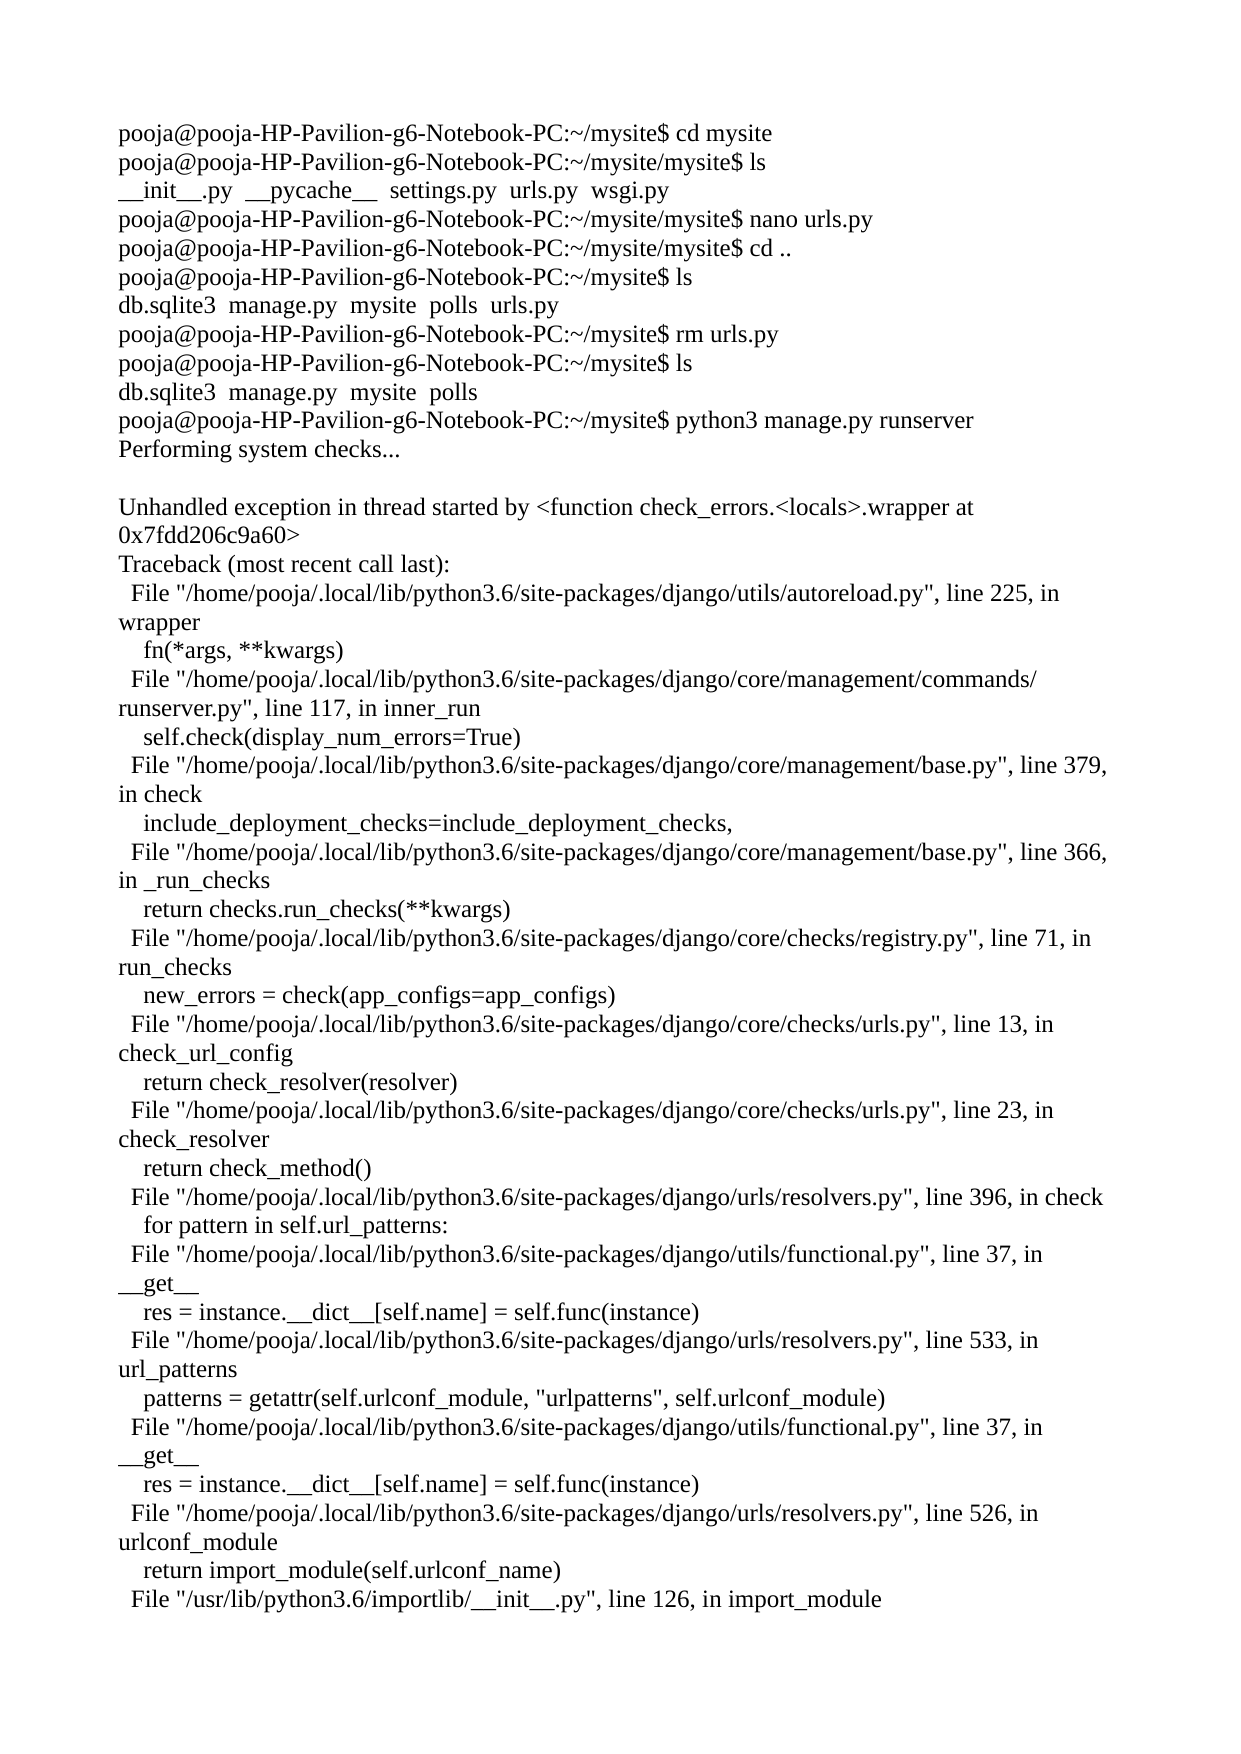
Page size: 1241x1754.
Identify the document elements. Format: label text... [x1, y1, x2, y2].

text pooja@pooja-HP-Pavilion-g6-Notebook-PC:~/mysite$ ls [118, 262, 1122, 291]
text return check_method() [118, 1153, 1122, 1182]
text include_deployment_checks=include_deployment_checks, [118, 808, 1122, 837]
text File "/home/pooja/.local/lib/python3.6/site-packages/django/utils/functional.py", line 37, in __get__ [118, 1412, 1122, 1469]
text File "/home/pooja/.local/lib/python3.6/site-packages/django/core/checks/urls.py", line 23, in check_resolver [118, 1096, 1122, 1153]
text pooja@pooja-HP-Pavilion-g6-Notebook-PC:~/mysite/mysite$ ls [118, 147, 1122, 176]
text File "/home/pooja/.local/lib/python3.6/site-packages/django/utils/functional.py", line 37, in __get__ [118, 1239, 1122, 1297]
text db.sqlite3 manage.py mysite polls [118, 377, 1122, 406]
text File "/home/pooja/.local/lib/python3.6/site-packages/django/core/checks/registry.py", line 71, in run_checks [118, 923, 1122, 981]
text return checks.run_checks(**kwargs) [118, 894, 1122, 923]
text File "/home/pooja/.local/lib/python3.6/site-packages/django/core/checks/urls.py", line 13, in check_url_config [118, 1009, 1122, 1067]
text return check_resolver(resolver) [118, 1067, 1122, 1096]
text patterns = getattr(self.urlconf_module, "urlpatterns", self.urlconf_module) [118, 1383, 1122, 1412]
text new_errors = check(app_configs=app_configs) [118, 981, 1122, 1009]
text __init__.py __pycache__ settings.py urls.py wsgi.py [118, 176, 1122, 204]
text res = instance.__dict__[self.name] = self.func(instance) [118, 1297, 1122, 1326]
text Performing system checks... [118, 434, 1122, 463]
text File "/home/pooja/.local/lib/python3.6/site-packages/django/core/management/base.py", line 379, in check [118, 751, 1122, 808]
text File "/home/pooja/.local/lib/python3.6/site-packages/django/urls/resolvers.py", line 533, in url_patterns [118, 1326, 1122, 1383]
text res = instance.__dict__[self.name] = self.func(instance) [118, 1469, 1122, 1498]
text File "/usr/lib/python3.6/importlib/__init__.py", line 126, in import_module [118, 1584, 1122, 1613]
text pooja@pooja-HP-Pavilion-g6-Notebook-PC:~/mysite/mysite$ nano urls.py [118, 204, 1122, 233]
text pooja@pooja-HP-Pavilion-g6-Notebook-PC:~/mysite$ rm urls.py [118, 319, 1122, 348]
text File "/home/pooja/.local/lib/python3.6/site-packages/django/core/management/base.py", line 366, in _run_checks [118, 837, 1122, 894]
text pooja@pooja-HP-Pavilion-g6-Notebook-PC:~/mysite/mysite$ cd .. [118, 233, 1122, 262]
text db.sqlite3 manage.py mysite polls urls.py [118, 291, 1122, 319]
text Unhandled exception in thread started by <function check_errors.<locals>.wrapper at 0x7fdd206c9a60> [118, 492, 1122, 549]
text pooja@pooja-HP-Pavilion-g6-Notebook-PC:~/mysite$ python3 manage.py runserver [118, 406, 1122, 434]
text return import_module(self.urlconf_name) [118, 1556, 1122, 1584]
text Traceback (most recent call last): [118, 549, 1122, 578]
text File "/home/pooja/.local/lib/python3.6/site-packages/django/urls/resolvers.py", line 526, in urlconf_module [118, 1498, 1122, 1556]
text pooja@pooja-HP-Pavilion-g6-Notebook-PC:~/mysite$ ls [118, 348, 1122, 377]
text for pattern in self.url_patterns: [118, 1211, 1122, 1239]
text File "/home/pooja/.local/lib/python3.6/site-packages/django/urls/resolvers.py", line 396, in check [118, 1182, 1122, 1211]
text File "/home/pooja/.local/lib/python3.6/site-packages/django/core/management/commands/runserver.py", line 117, in inner_run [118, 664, 1122, 722]
text File "/home/pooja/.local/lib/python3.6/site-packages/django/utils/autoreload.py", line 225, in wrapper [118, 578, 1122, 636]
text fn(*args, **kwargs) [118, 636, 1122, 664]
text self.check(display_num_errors=True) [118, 722, 1122, 751]
text pooja@pooja-HP-Pavilion-g6-Notebook-PC:~/mysite$ cd mysite [118, 118, 1122, 147]
